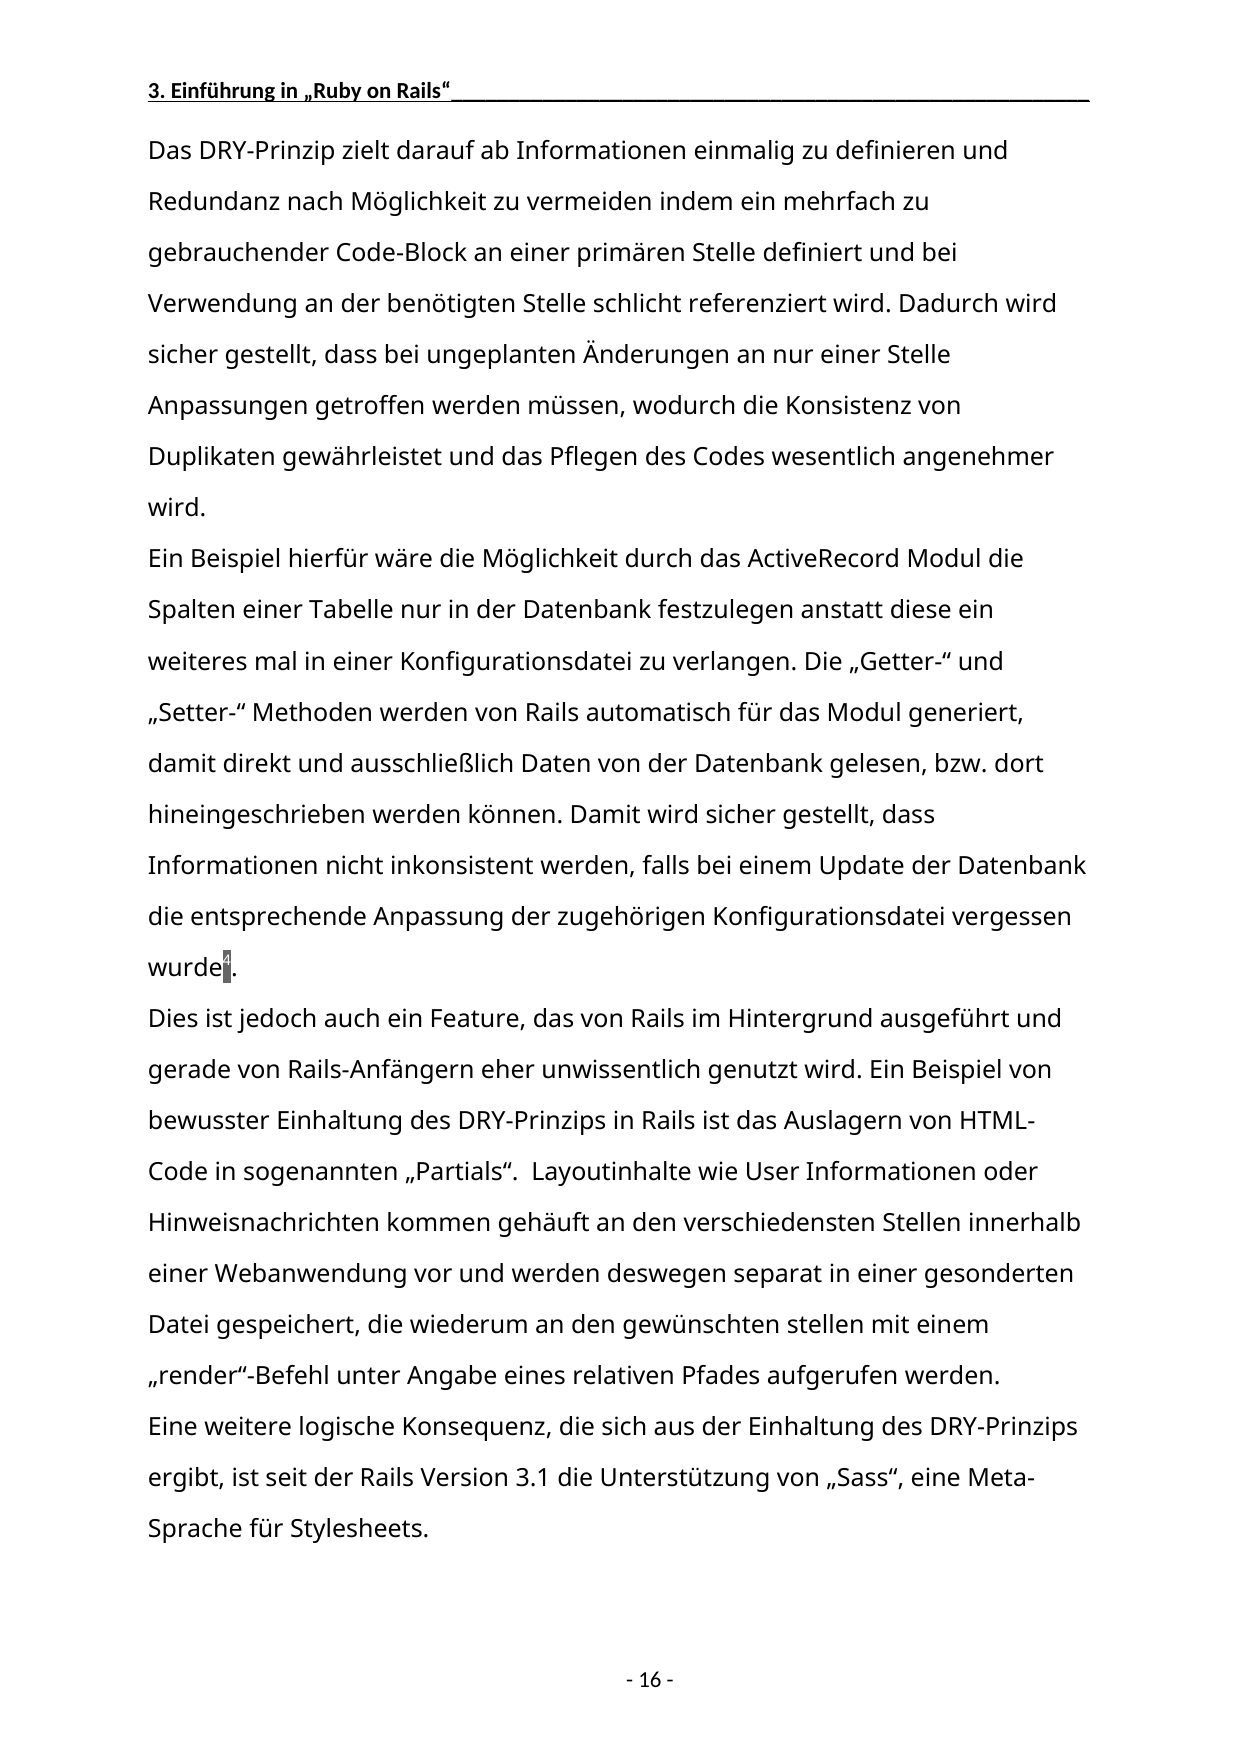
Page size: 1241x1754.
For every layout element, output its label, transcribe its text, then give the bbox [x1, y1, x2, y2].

text Dies ist jedoch auch ein Feature, das von Rails im Hintergrund ausgeführt und gerade von Rails-Anfängern eher unwissentlich genutzt wird. Ein Beispiel von bewusster Einhaltung des DRY-Prinzips in Rails ist das Auslagern von HTML-Code in sogenannten „Partials“. Layoutinhalte wie User Informationen oder Hinweisnachrichten kommen gehäuft an den verschiedensten Stellen innerhalb einer Webanwendung vor und werden deswegen separat in einer gesonderten Datei gespeichert, die wiederum an den gewünschten stellen mit einem „render“-Befehl unter Angabe eines relativen Pfades aufgerufen werden. [148, 1001, 1093, 1392]
text Ein Beispiel hierfür wäre die Möglichkeit durch das ActiveRecord Modul die Spalten einer Tabelle nur in der Datenbank festzulegen anstatt diese ein weiteres mal in einer Konfigurationsdatei zu verlangen. Die „Getter-“ und „Setter-“ Methoden werden von Rails automatisch für das Modul generiert, damit direkt und ausschließlich Daten von der Datenbank gelesen, bzw. dort hineingeschrieben werden können. Damit wird sicher gestellt, dass Informationen nicht inkonsistent werden, falls bei einem Update der Datenbank die entsprechende Anpassung der zugehörigen Konfigurationsdatei vergessen wurde4. [148, 541, 1093, 983]
text Eine weitere logische Konsequenz, die sich aus der Einhaltung des DRY-Prinzips ergibt, ist seit der Rails Version 3.1 die Unterstützung von „Sass“, eine Meta-Sprache für Stylesheets. [148, 1409, 1093, 1545]
text Das DRY-Prinzip zielt darauf ab Informationen einmalig zu definieren und Redundanz nach Möglichkeit zu vermeiden indem ein mehrfach zu gebrauchender Code-Block an einer primären Stelle definiert und bei Verwendung an der benötigten Stelle schlicht referenziert wird. Dadurch wird sicher gestellt, dass bei ungeplanten Änderungen an nur einer Stelle Anpassungen getroffen werden müssen, wodurch die Konsistenz von Duplikaten gewährleistet und das Pflegen des Codes wesentlich angenehmer wird. [148, 133, 1093, 524]
